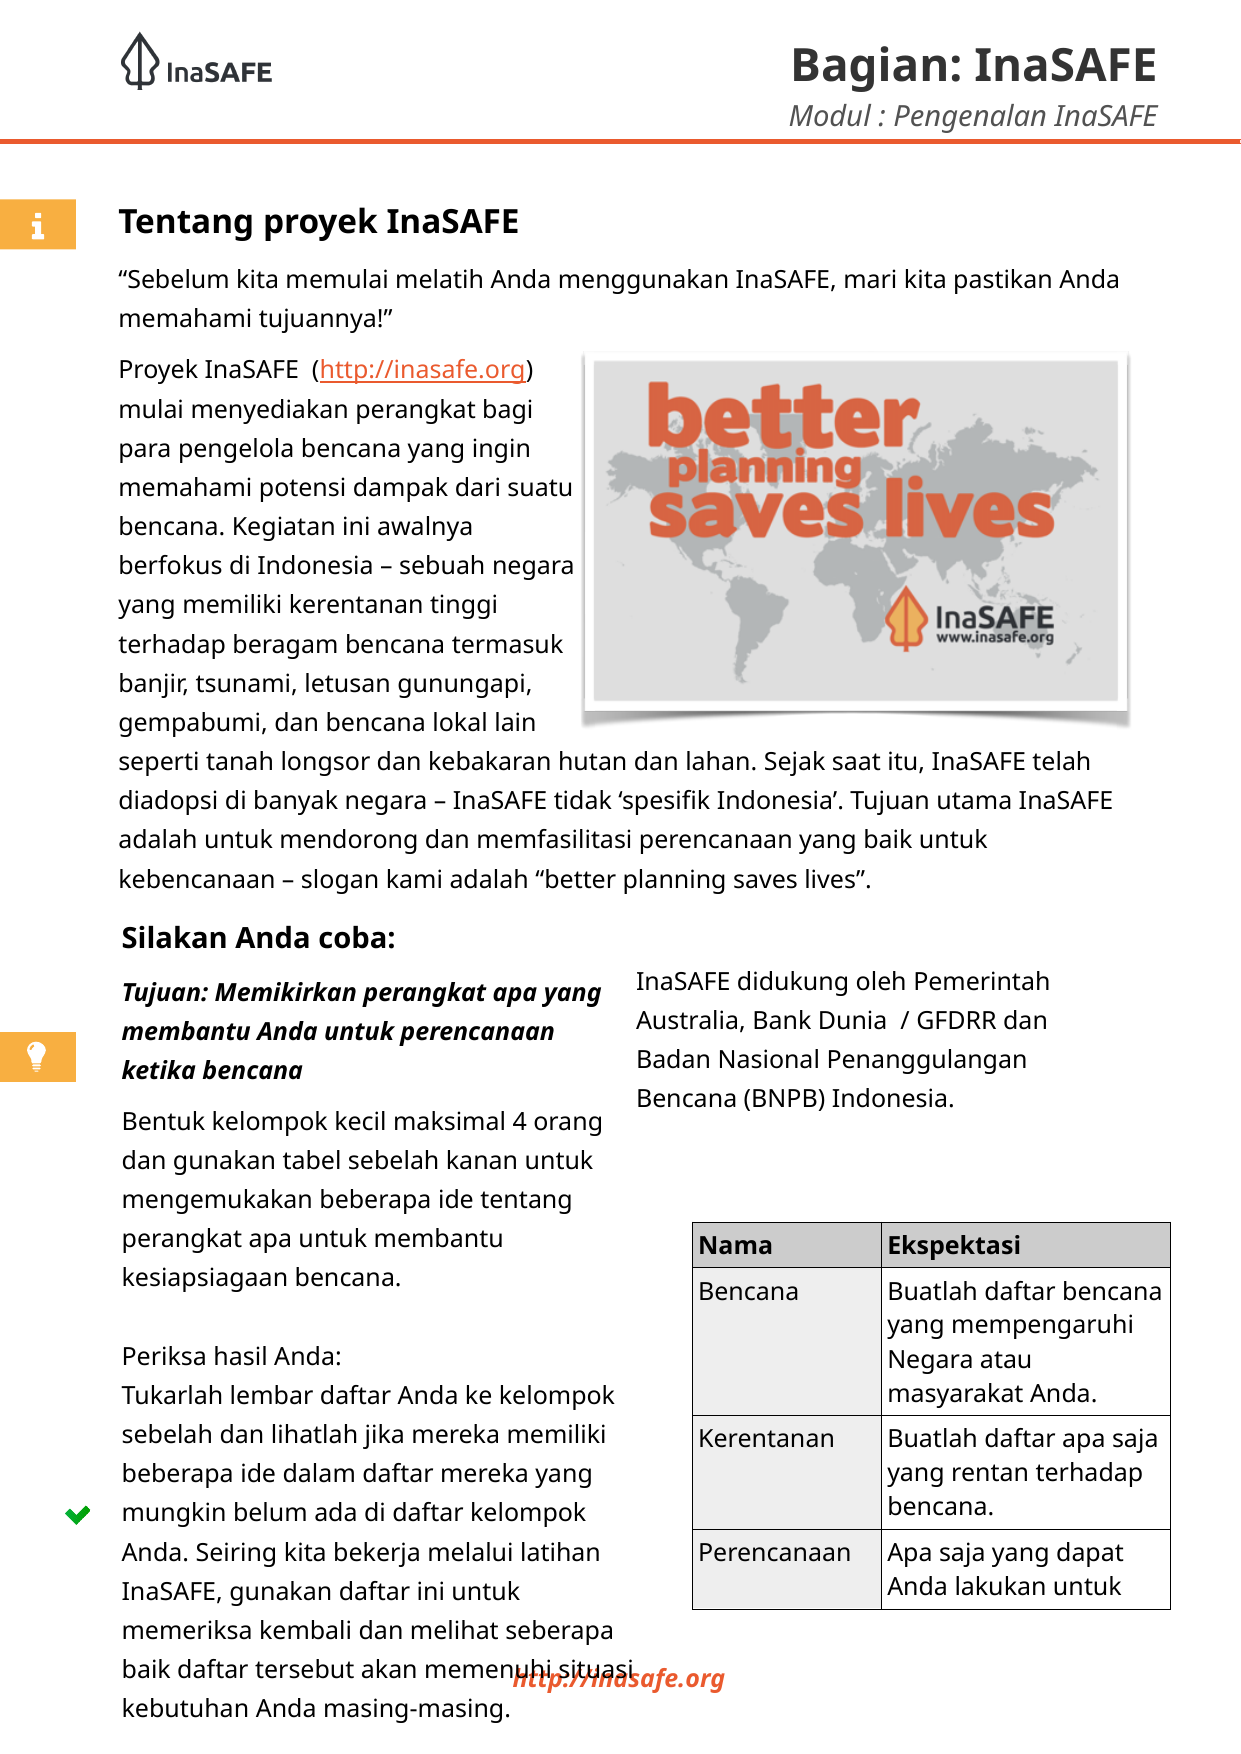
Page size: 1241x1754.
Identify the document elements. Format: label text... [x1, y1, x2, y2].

text InaSAFE didukung oleh Pemerintah Australia, Bank Dunia / GFDRR dan Badan Nasional Penanggulangan Bencana (BNPB) Indonesia. [118, 963, 1122, 1154]
table_cell Bencana [693, 1268, 881, 1415]
table_header Nama [693, 1223, 881, 1267]
table_header Ekspektasi [882, 1223, 1170, 1267]
subtitle Tentang proyek InaSAFE [118, 198, 1122, 243]
text Proyek InaSAFE (http://inasafe.org) mulai menyediakan perangkat bagi para pengelola bencana yang ingin memahami potensi dampak dari suatu bencana. Kegiatan ini awalnya berfokus di Indonesia – sebuah negara yang memiliki kerentanan tinggi terhadap beragam bencana termasuk banjir, tsunami, letusan gunungapi, gempabumi, dan bencana lokal lain seperti tanah longsor dan kebakaran hutan dan lahan. Sejak saat itu, InaSAFE telah diadopsi di banyak negara – InaSAFE tidak ‘spesifik Indonesia’. Tujuan utama InaSAFE adalah untuk mendorong dan memfasilitasi perencanaan yang baik untuk kebencanaan – slogan kami adalah “better planning saves lives”. [118, 352, 1122, 895]
picture [101, 13, 297, 110]
table_cell Kerentanan [693, 1416, 881, 1529]
table_cell Buatlah daftar bencana yang mempengaruhi Negara atau masyarakat Anda. [882, 1268, 1170, 1415]
table_cell Apa saja yang dapat Anda lakukan untuk [882, 1530, 1170, 1608]
table_cell Perencanaan [693, 1530, 881, 1608]
text “Sebelum kita memulai melatih Anda menggunakan InaSAFE, mari kita pastikan Anda memahami tujuannya!” [118, 262, 1122, 335]
table_cell Buatlah daftar apa saja yang rentan terhadap bencana. [882, 1416, 1170, 1529]
picture [580, 351, 1132, 730]
